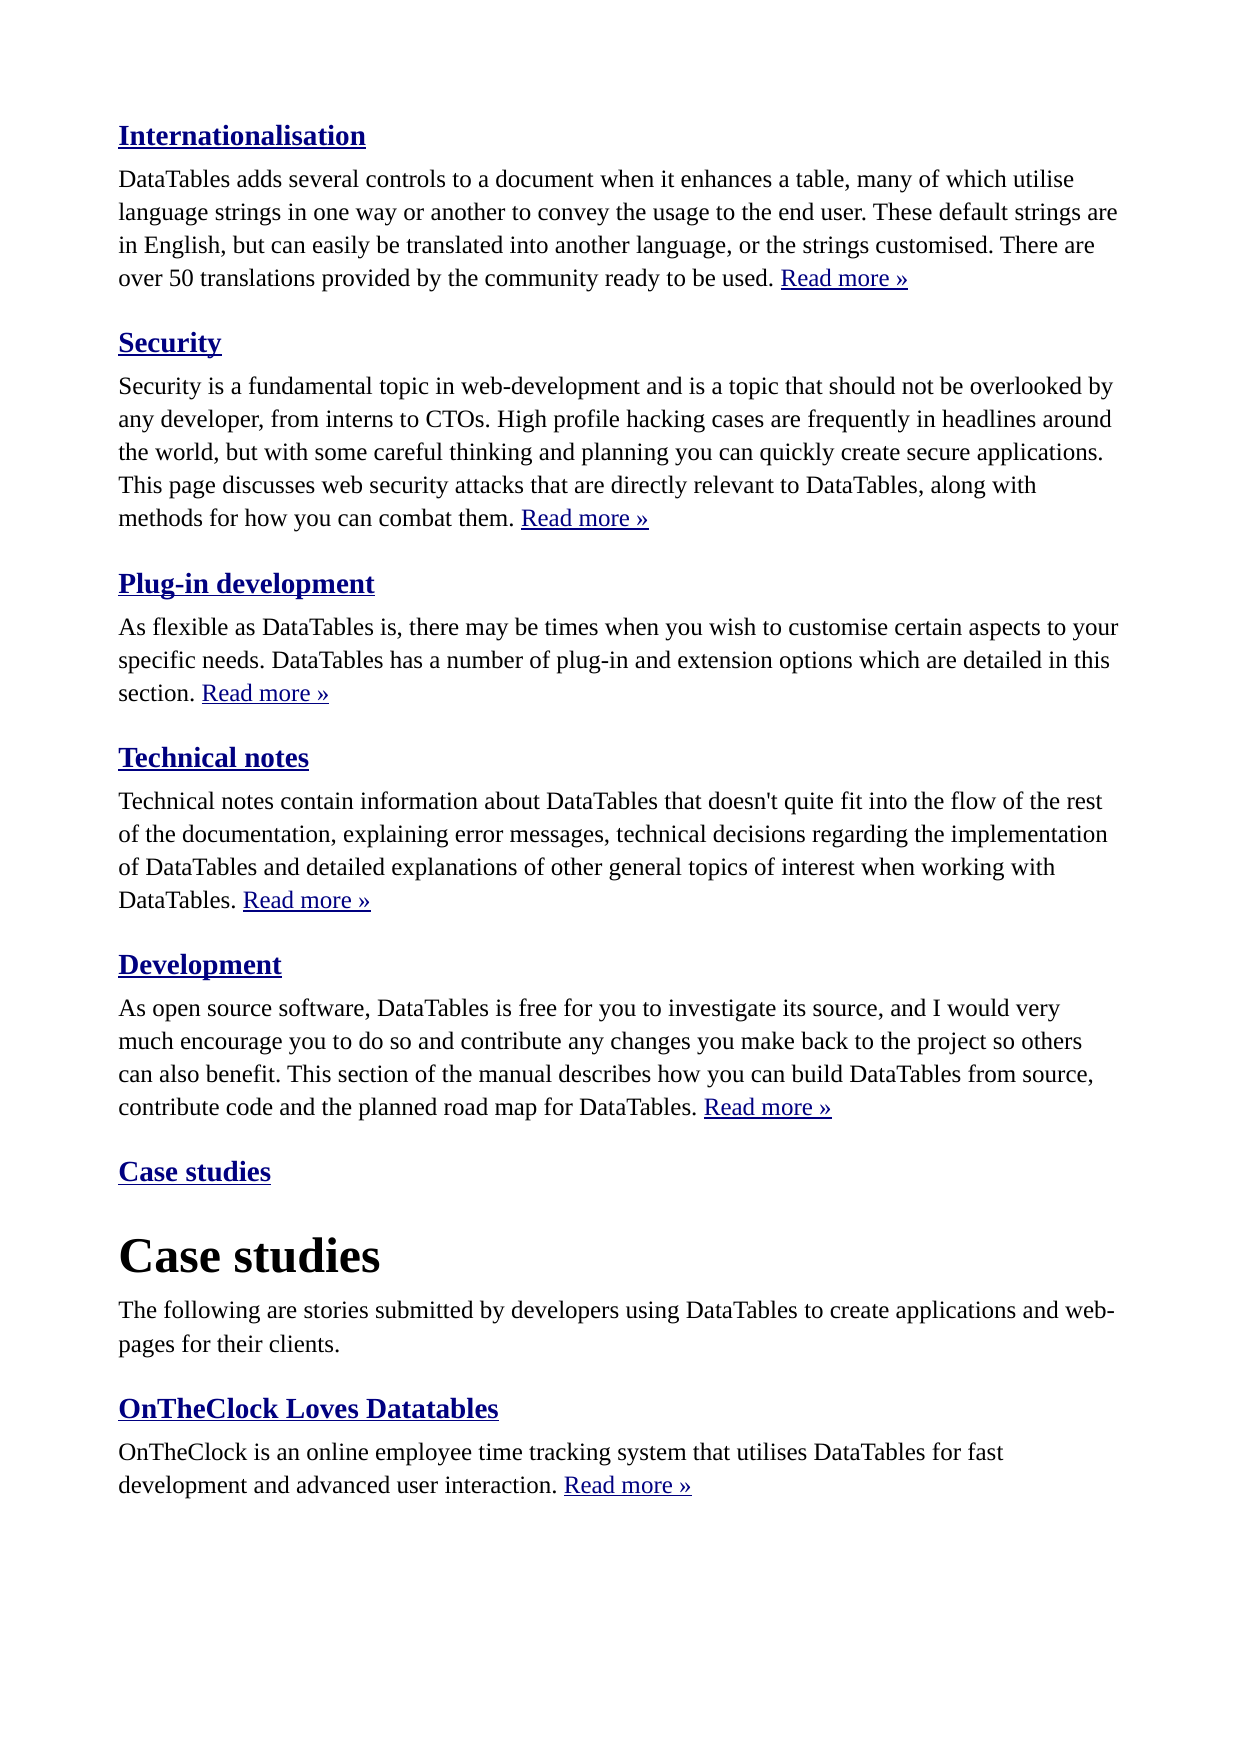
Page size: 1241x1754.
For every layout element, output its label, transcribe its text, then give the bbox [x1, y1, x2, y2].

subtitle OnTheClock Loves Datatables [118, 1391, 1122, 1424]
subtitle Development [118, 947, 1122, 981]
subtitle Internationalisation [118, 118, 1122, 152]
text As open source software, DataTables is free for you to investigate its source, and I would very much encourage you to do so and contribute any changes you make back to the project so others can also benefit. This section of the manual describes how you can build DataTables from source, contribute code and the planned road map for DataTables. Read more » [118, 993, 1122, 1121]
subtitle Security [118, 325, 1122, 359]
text Security is a fundamental topic in web-development and is a topic that should not be overlooked by any developer, from interns to CTOs. High profile hacking cases are frequently in headlines around the world, but with some careful thinking and planning you can quickly create secure applications. This page discusses web security attacks that are directly relevant to DataTables, along with methods for how you can combat them. Read more » [118, 371, 1122, 532]
text The following are stories submitted by developers using DataTables to create applications and web-pages for their clients. [118, 1296, 1122, 1357]
subtitle Plug-in development [118, 566, 1122, 599]
subtitle Case studies [118, 1226, 1122, 1283]
text DataTables adds several controls to a document when it enhances a table, many of which utilise language strings in one way or another to convey the usage to the end user. These default strings are in English, but can easily be translated into another language, or the strings customised. There are over 50 translations provided by the community ready to be used. Read more » [118, 164, 1122, 292]
subtitle Technical notes [118, 740, 1122, 773]
subtitle Case studies [118, 1154, 1122, 1188]
text Technical notes contain information about DataTables that doesn't quite fit into the flow of the rest of the documentation, explaining error messages, technical decisions regarding the implementation of DataTables and detailed explanations of other general topics of interest when working with DataTables. Read more » [118, 786, 1122, 914]
text As flexible as DataTables is, there may be times when you wish to customise certain aspects to your specific needs. DataTables has a number of plug-in and extension options which are detailed in this section. Read more » [118, 612, 1122, 707]
text OnTheClock is an online employee time tracking system that utilises DataTables for fast development and advanced user interaction. Read more » [118, 1437, 1122, 1499]
